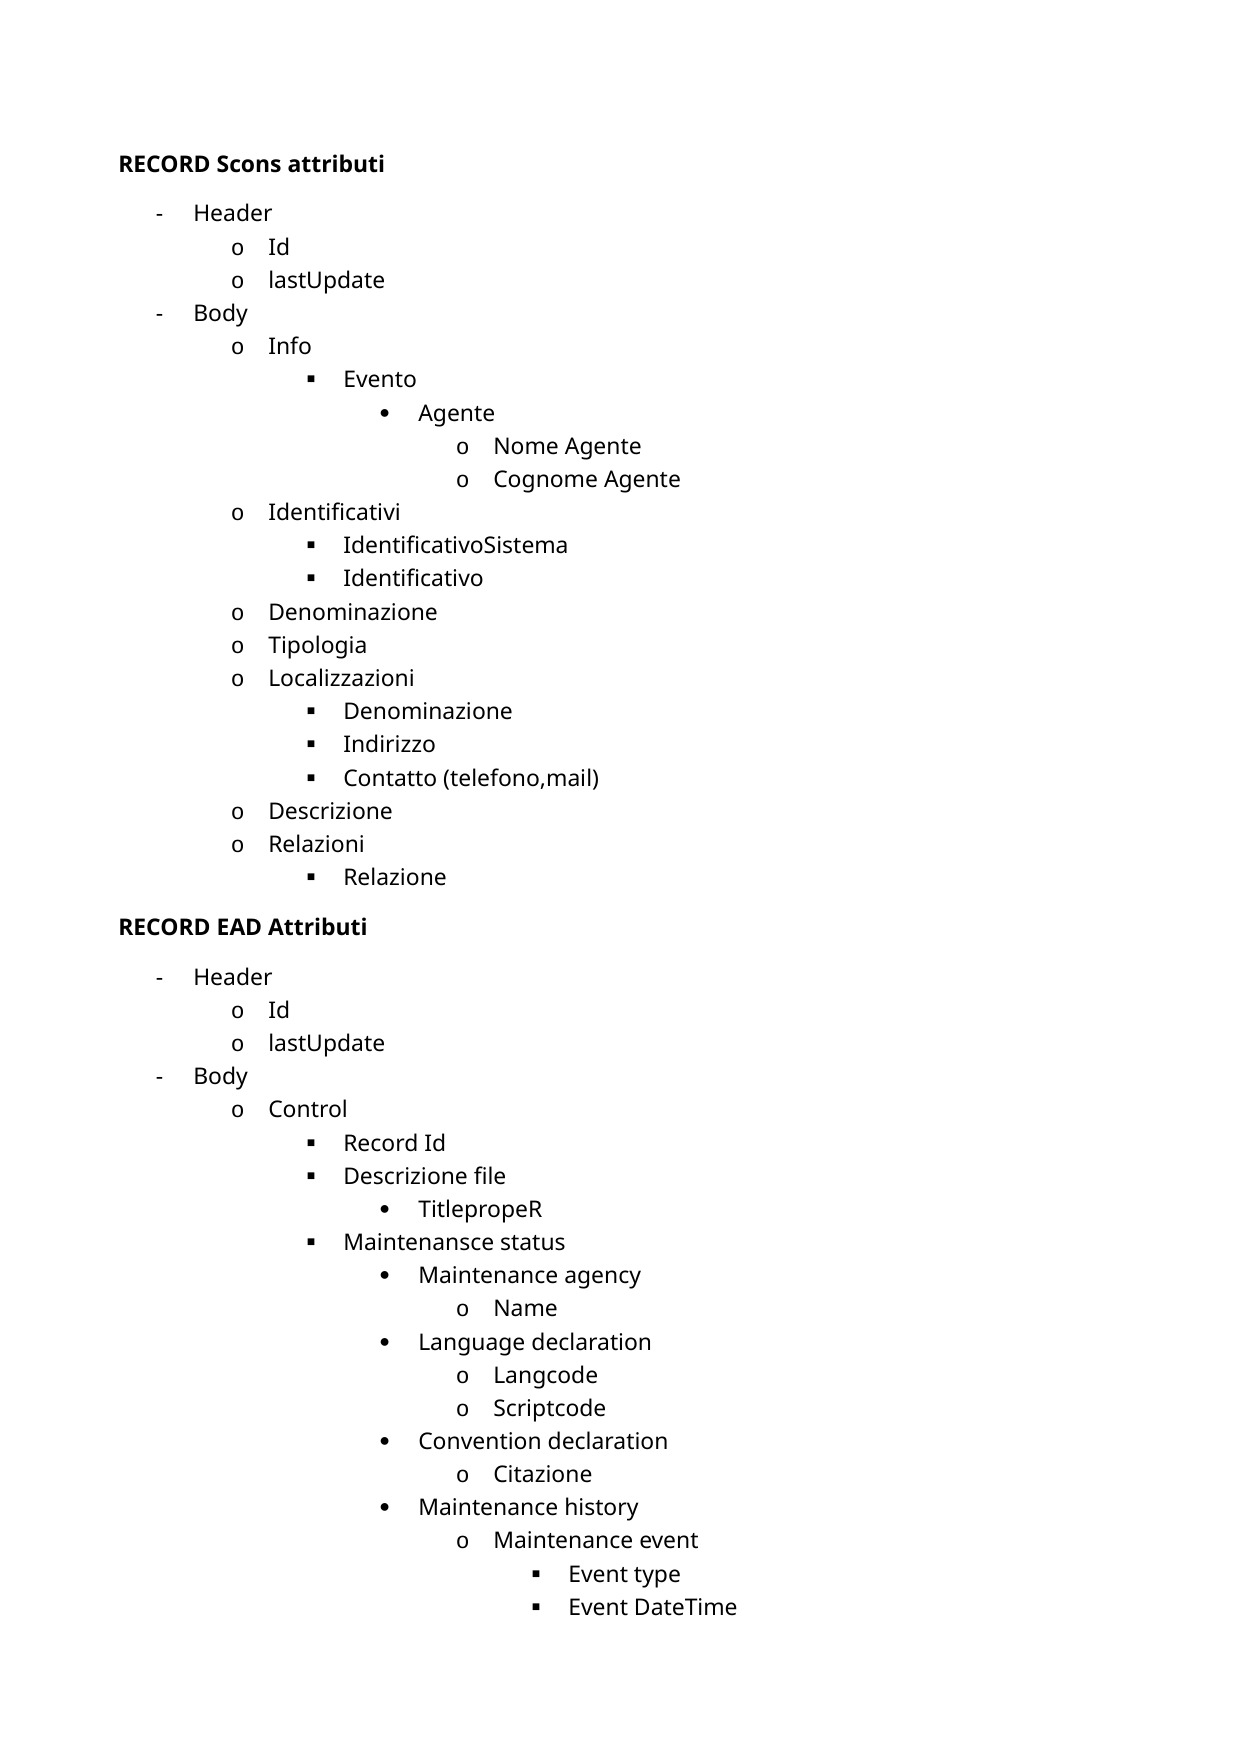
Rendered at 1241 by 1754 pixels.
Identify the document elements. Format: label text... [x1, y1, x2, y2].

list Agente [381, 396, 1122, 428]
list Identificativo [306, 562, 1122, 594]
list TitlepropeR [381, 1193, 1122, 1224]
list Maintenansce status [306, 1226, 1122, 1257]
list Body [156, 1060, 1122, 1091]
list Citazione [456, 1458, 1122, 1489]
list IdentificativoSistema [306, 529, 1122, 561]
list Relazioni [231, 828, 1122, 859]
text RECORD EAD Attributi [118, 911, 1122, 942]
list Denominazione [306, 695, 1122, 726]
list Info [231, 330, 1122, 361]
list Denominazione [231, 596, 1122, 627]
list Event type [531, 1558, 1122, 1589]
list Convention declaration [381, 1425, 1122, 1456]
list Nome Agente [456, 429, 1122, 461]
list Id [231, 231, 1122, 262]
list Identificativi [231, 496, 1122, 527]
list Control [231, 1093, 1122, 1125]
list Maintenance agency [381, 1259, 1122, 1290]
list Tipologia [231, 629, 1122, 660]
list Header [156, 197, 1122, 229]
list Header [156, 961, 1122, 992]
list Maintenance event [456, 1524, 1122, 1556]
list Descrizione [231, 794, 1122, 826]
list Langcode [456, 1358, 1122, 1390]
list Relazione [306, 861, 1122, 892]
list Descrizione file [306, 1160, 1122, 1191]
list Scriptcode [456, 1392, 1122, 1423]
list Record Id [306, 1127, 1122, 1158]
list Cognome Agente [456, 463, 1122, 494]
list lastUpdate [231, 1027, 1122, 1058]
list Localizzazioni [231, 662, 1122, 693]
list Indirizzo [306, 728, 1122, 759]
list Body [156, 297, 1122, 328]
list Evento [306, 363, 1122, 394]
list lastUpdate [231, 264, 1122, 295]
text RECORD Scons attributi [118, 148, 1122, 179]
list Maintenance history [381, 1491, 1122, 1523]
list Event DateTime [531, 1591, 1122, 1622]
list Name [456, 1292, 1122, 1323]
list Contatto (telefono,mail) [306, 761, 1122, 793]
list Id [231, 994, 1122, 1025]
list Language declaration [381, 1325, 1122, 1357]
